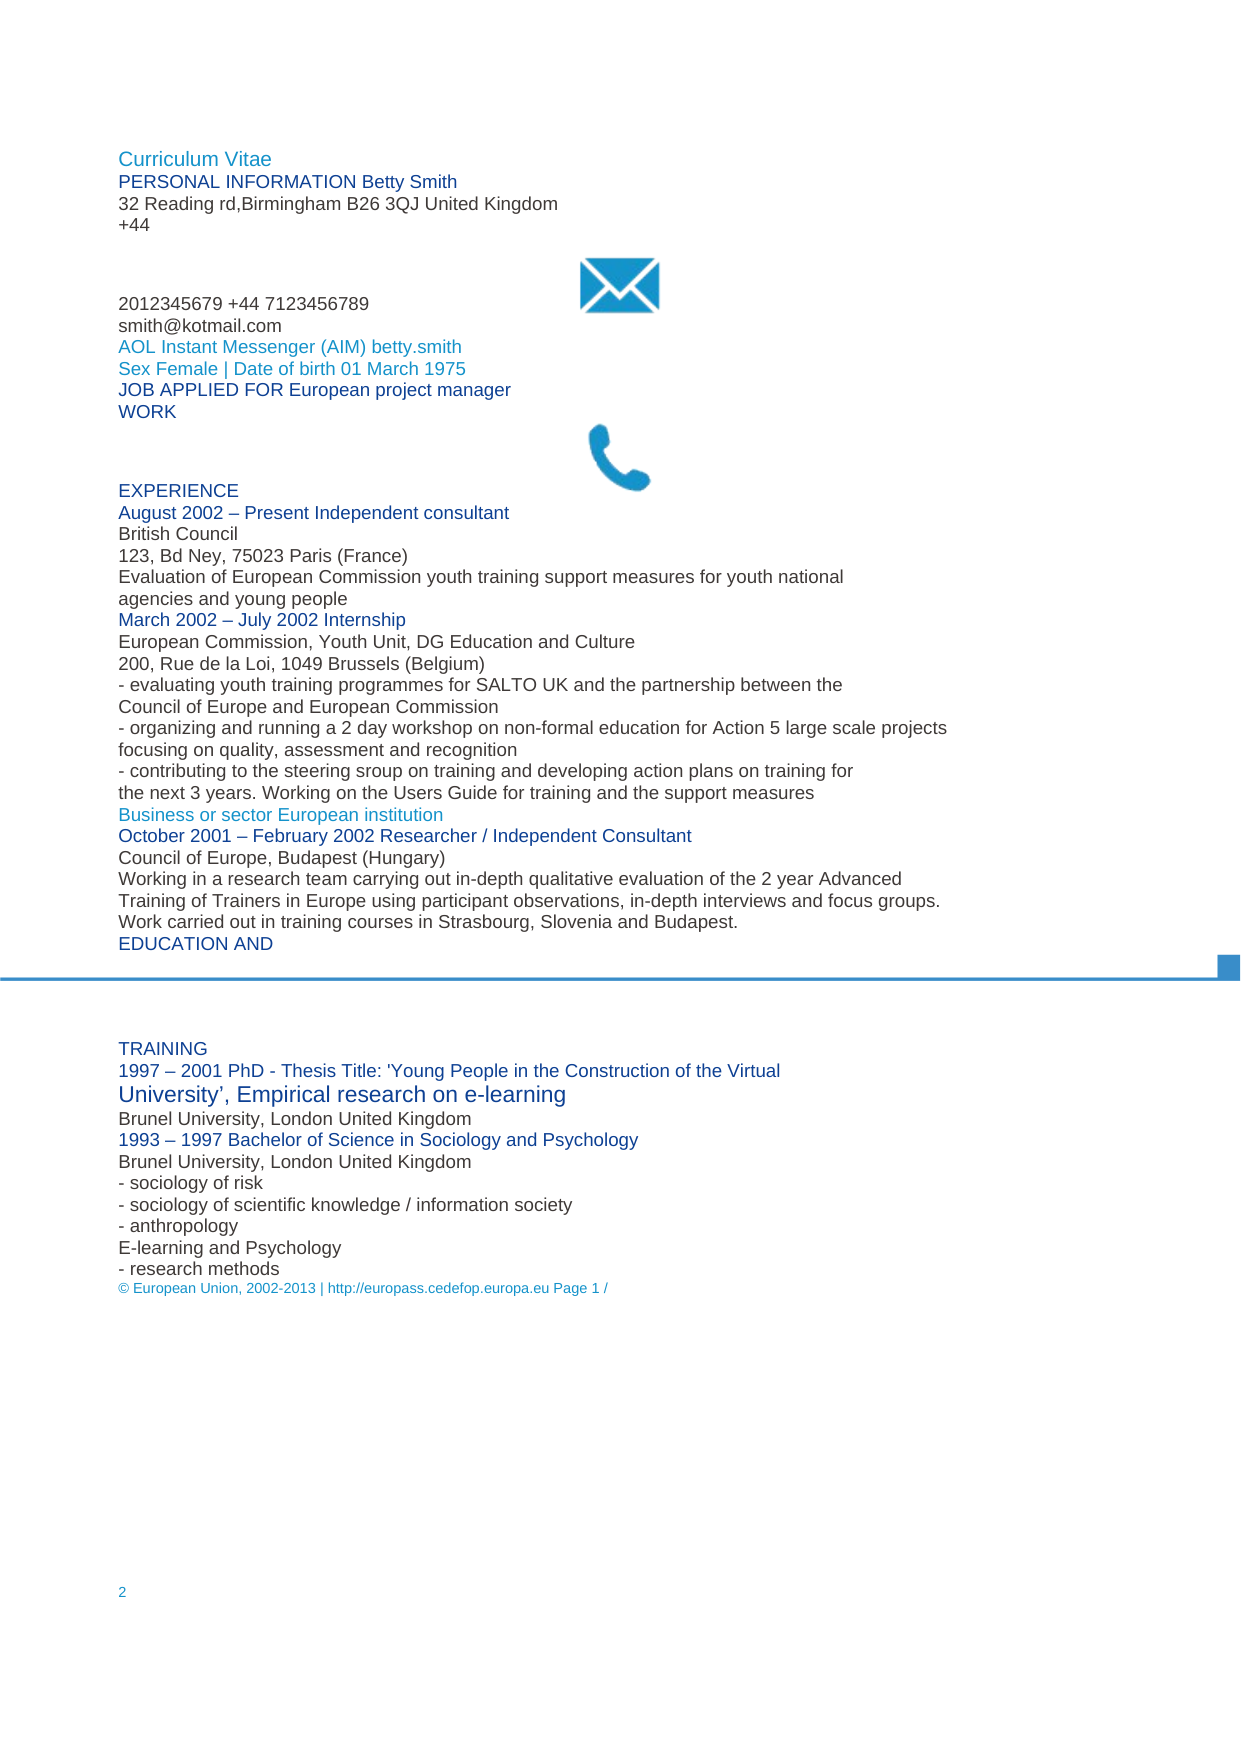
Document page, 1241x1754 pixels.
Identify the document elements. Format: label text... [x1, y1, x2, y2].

text Council of Europe and European Commission [118, 696, 1122, 717]
text 200, Rue de la Loi, 1049 Brussels (Belgium) [118, 652, 1122, 674]
text Training of Trainers in Europe using participant observations, in-depth interviews and focus groups. [118, 889, 1122, 911]
text March 2002 – July 2002 Internship [118, 609, 1122, 631]
text EXPERIENCE [118, 480, 1122, 501]
text © European Union, 2002-2013 | http://europass.cedefop.europa.eu Page 1 / [118, 1280, 1122, 1297]
text Sex Female | Date of birth 01 March 1975 [118, 358, 1122, 379]
text smith@kotmail.com [118, 314, 1122, 336]
text 1997 – 2001 PhD - Thesis Title: 'Young People in the Construction of the Virtual [118, 1059, 1122, 1081]
text EDUCATION AND [118, 933, 1122, 954]
text 1993 – 1997 Bachelor of Science in Sociology and Psychology [118, 1129, 1122, 1150]
text University’, Empirical research on e-learning [118, 1081, 1122, 1107]
text 2012345679 +44 7123456789 [118, 293, 579, 314]
text agencies and young people [118, 588, 1122, 609]
text focusing on quality, assessment and recognition [118, 739, 1122, 760]
text Curriculum Vitae [118, 147, 1122, 171]
text European Commission, Youth Unit, DG Education and Culture [118, 631, 1122, 652]
text +44 [118, 214, 1122, 236]
picture [0, 954, 1241, 981]
text October 2001 – February 2002 Researcher / Independent Consultant [118, 825, 1122, 846]
text British Council [118, 523, 1122, 544]
text WORK [118, 401, 1122, 422]
text 2 [118, 1584, 1122, 1601]
text [661, 293, 1122, 314]
text - sociology of risk [118, 1172, 1122, 1193]
text - anthropology [118, 1215, 1122, 1237]
text - sociology of scientific knowledge / information society [118, 1193, 1122, 1215]
text Evaluation of European Commission youth training support measures for youth national [118, 566, 1122, 588]
text 123, Bd Ney, 75023 Paris (France) [118, 544, 1122, 566]
text - research methods [118, 1258, 1122, 1280]
text the next 3 years. Working on the Users Guide for training and the support measures [118, 782, 1122, 803]
text - evaluating youth training programmes for SALTO UK and the partnership between the [118, 674, 1122, 696]
text Business or sector European institution [118, 803, 1122, 825]
text Council of Europe, Budapest (Hungary) [118, 846, 1122, 868]
text August 2002 – Present Independent consultant [118, 501, 1122, 523]
picture [579, 235, 661, 329]
text - organizing and running a 2 day workshop on non-formal education for Action 5 large scale projects [118, 717, 1122, 739]
text Work carried out in training courses in Strasbourg, Slovenia and Budapest. [118, 911, 1122, 933]
text E-learning and Psychology [118, 1237, 1122, 1258]
text AOL Instant Messenger (AIM) betty.smith [118, 336, 1122, 358]
text - contributing to the steering sroup on training and developing action plans on training for [118, 760, 1122, 782]
text TRAINING [118, 1038, 1122, 1059]
text PERSONAL INFORMATION Betty Smith [118, 171, 1122, 192]
text 32 Reading rd,Birmingham B26 3QJ United Kingdom [118, 192, 1122, 214]
text Brunel University, London United Kingdom [118, 1150, 1122, 1172]
text Working in a research team carrying out in-depth qualitative evaluation of the 2 year Advanced [118, 868, 1122, 889]
text JOB APPLIED FOR European project manager [118, 379, 1122, 401]
picture [585, 422, 655, 494]
text Brunel University, London United Kingdom [118, 1107, 1122, 1129]
